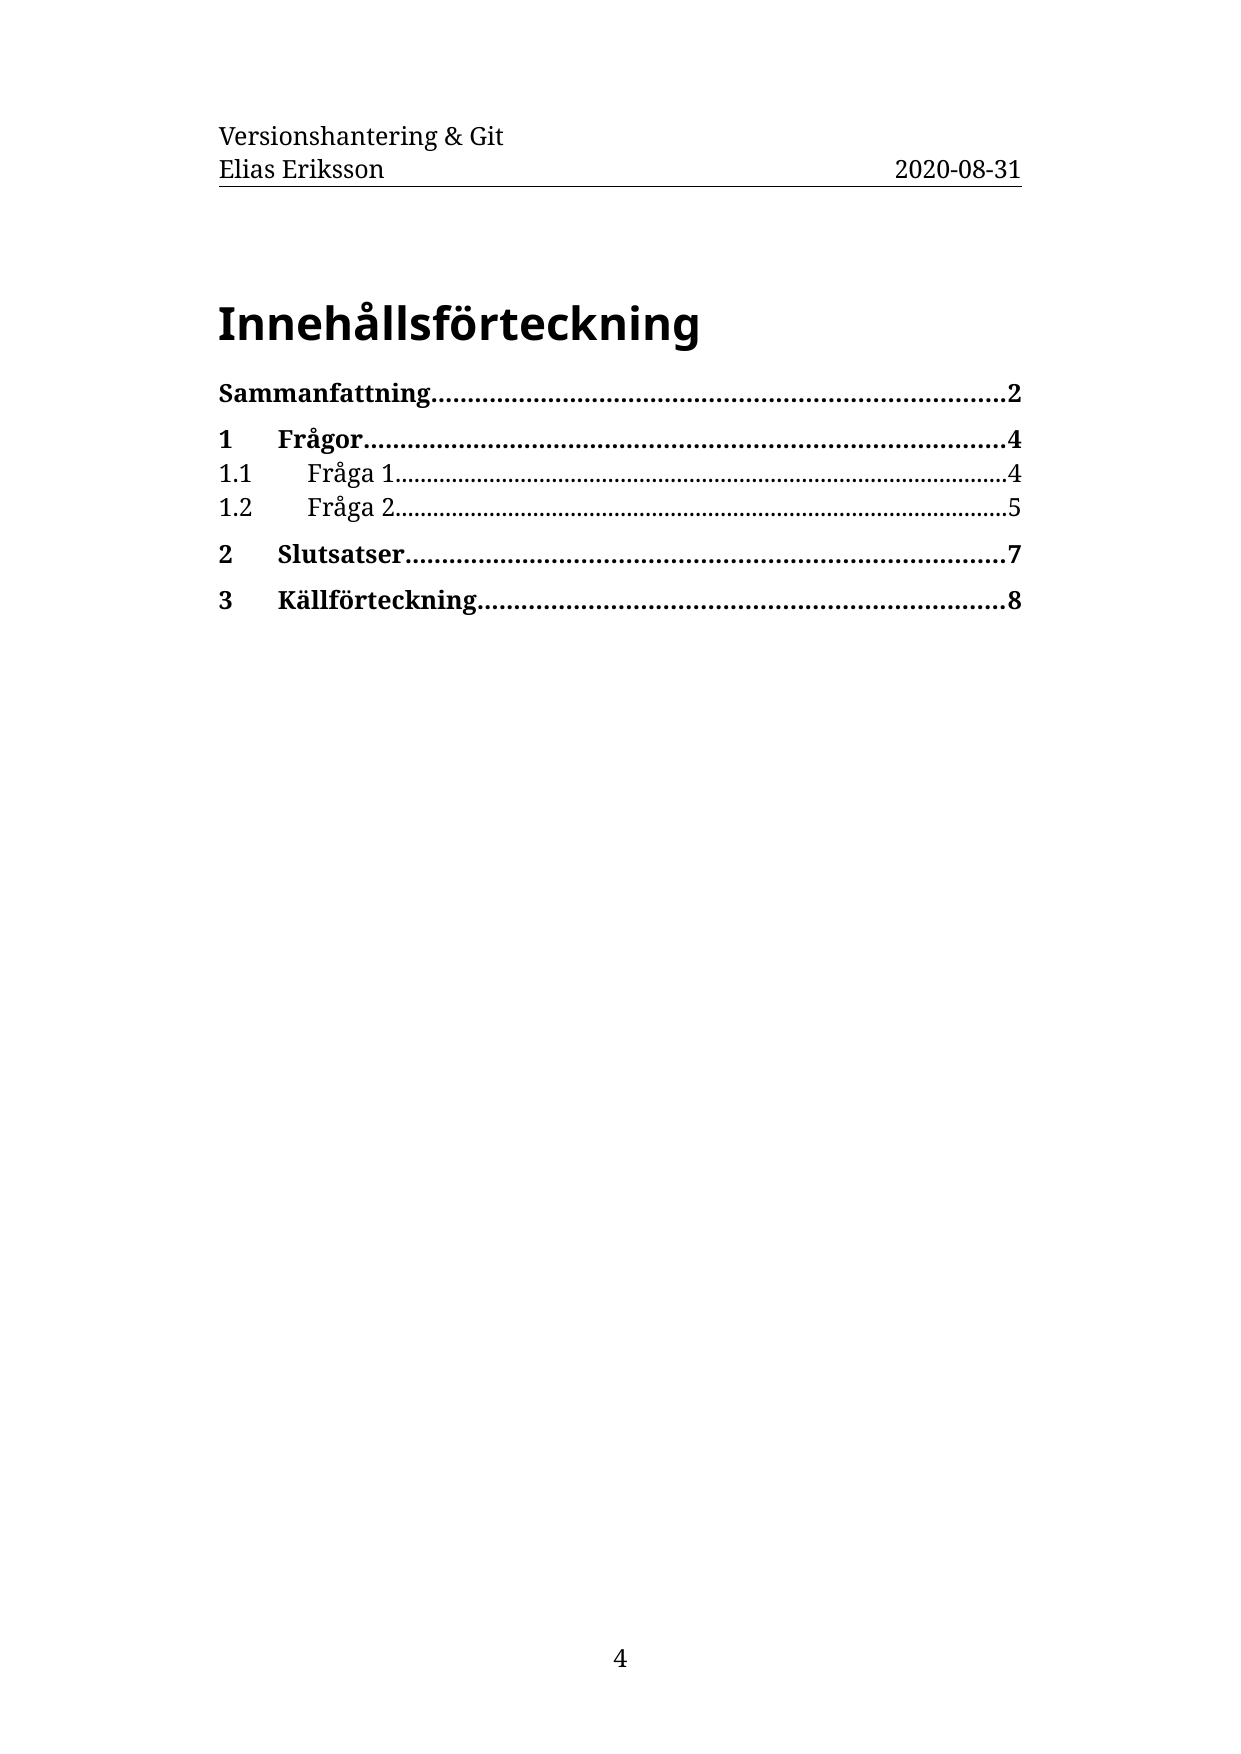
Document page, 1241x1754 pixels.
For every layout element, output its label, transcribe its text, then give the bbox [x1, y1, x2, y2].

subtitle Innehållsförteckning [218, 291, 1022, 353]
text 1.1 Fråga 1 4 [218, 456, 1022, 490]
text 1.2 Fråga 2 5 [218, 490, 1022, 524]
text Sammanfattning 2 [218, 375, 1022, 409]
text 3 Källförteckning 8 [218, 583, 1022, 617]
text 1 Frågor 4 [218, 422, 1022, 456]
text 2 Slutsatser 7 [218, 536, 1022, 570]
